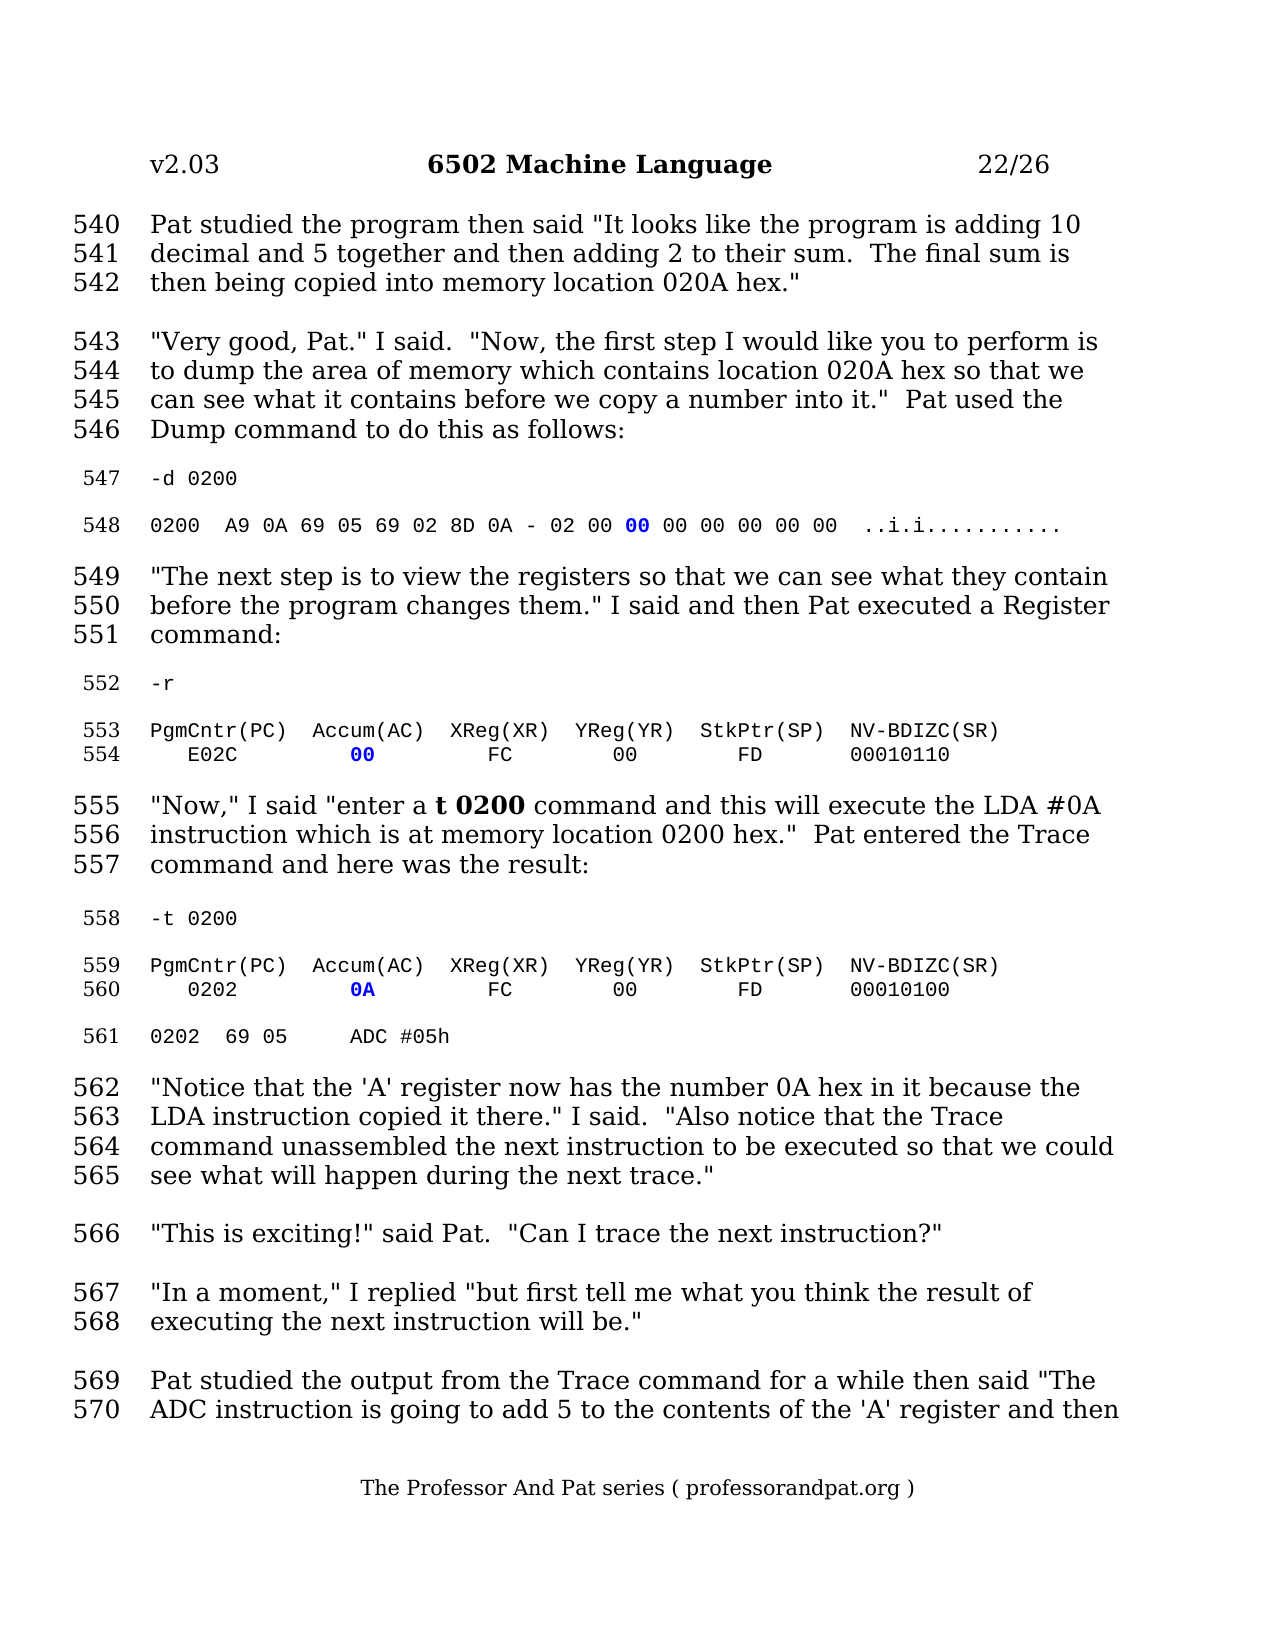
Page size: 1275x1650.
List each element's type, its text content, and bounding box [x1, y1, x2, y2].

text "Now," I said "enter a t 0200 command and this will execute the LDA #0A instruction which is at memory location 0200 hex." Pat entered the Trace command and here was the result: [150, 791, 1125, 879]
text PgmCntr(PC) Accum(AC) XReg(XR) YReg(YR) StkPtr(SP) NV-BDIZC(SR) [150, 955, 1125, 979]
text "In a moment," I replied "but first tell me what you think the result of executing the next instruction will be." [150, 1278, 1125, 1337]
text 0202 69 05 ADC #05h [150, 1026, 1125, 1049]
text -r [150, 673, 1125, 697]
text Pat studied the output from the Trace command for a while then said "The ADC instruction is going to add 5 to the contents of the 'A' register and then [150, 1366, 1125, 1424]
text "The next step is to view the registers so that we can see what they contain before the program changes them." I said and then Pat executed a Register command: [150, 562, 1125, 650]
text -d 0200 [150, 468, 1125, 491]
text "Very good, Pat." I said. "Now, the first step I would like you to perform is to dump the area of memory which contains location 020A hex so that we can see what it contains before we copy a number into it." Pat used the Dump command to do this as follows: [150, 327, 1125, 444]
text -t 0200 [150, 908, 1125, 932]
text Pat studied the program then said "It looks like the program is adding 10 decimal and 5 together and then adding 2 to their sum. The final sum is then being copied into memory location 020A hex." [150, 210, 1125, 298]
text 0200 A9 0A 69 05 69 02 8D 0A - 02 00 00 00 00 00 00 00 ..i.i........... [150, 515, 1125, 538]
text PgmCntr(PC) Accum(AC) XReg(XR) YReg(YR) StkPtr(SP) NV-BDIZC(SR) [150, 720, 1125, 744]
text "Notice that the 'A' register now has the number 0A hex in it because the LDA instruction copied it there." I said. "Also notice that the Trace command unassembled the next instruction to be executed so that we could see what will happen during the next trace." [150, 1073, 1125, 1190]
text E02C 00 FC 00 FD 00010110 [150, 744, 1125, 767]
text 0202 0A FC 00 FD 00010100 [150, 979, 1125, 1002]
text "This is exciting!" said Pat. "Can I trace the next instruction?" [150, 1219, 1125, 1249]
